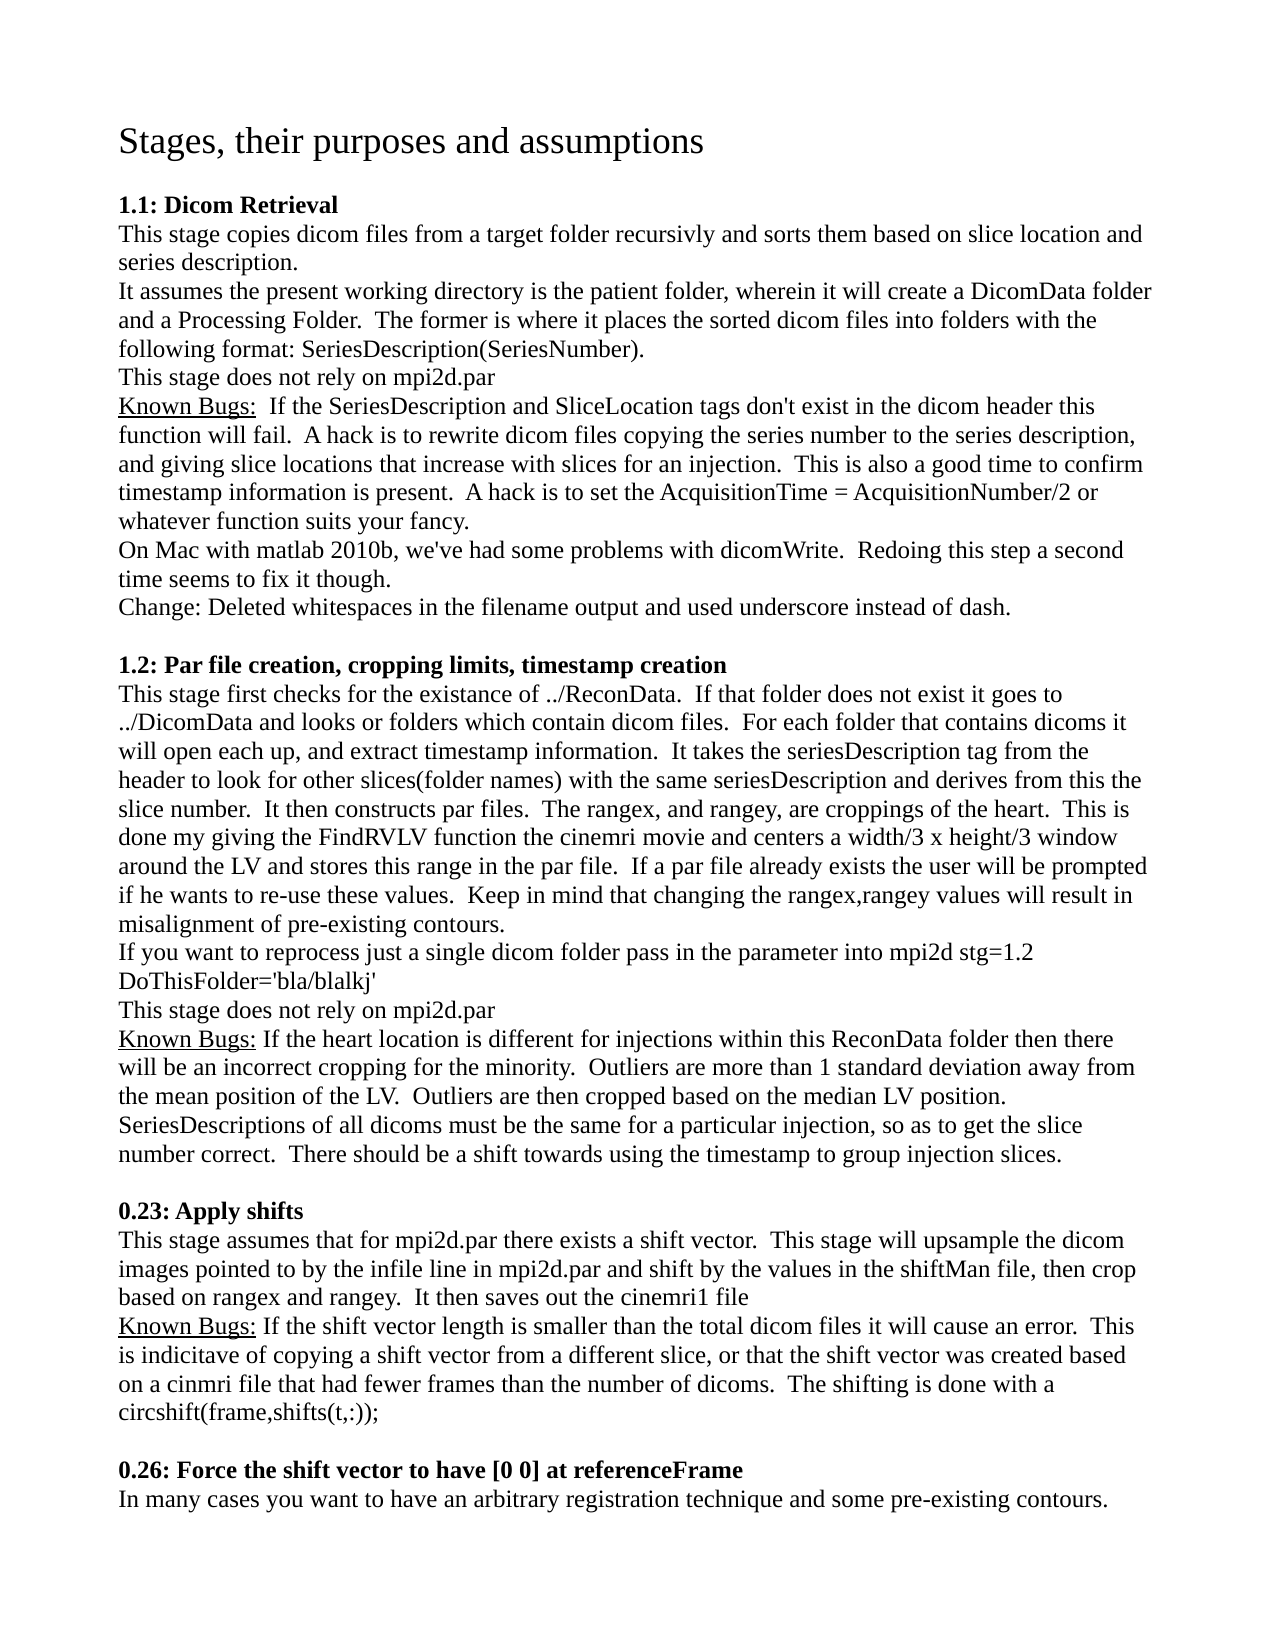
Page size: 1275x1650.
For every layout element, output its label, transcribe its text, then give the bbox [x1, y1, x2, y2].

text This stage does not rely on mpi2d.par [118, 995, 1157, 1024]
text This stage assumes that for mpi2d.par there exists a shift vector. This stage will upsample the dicom images pointed to by the infile line in mpi2d.par and shift by the values in the shiftMan file, then crop based on rangex and rangey. It then saves out the cinemri1 file [118, 1225, 1157, 1311]
text In many cases you want to have an arbitrary registration technique and some pre-existing contours. [118, 1484, 1157, 1512]
text 1.2: Par file creation, cropping limits, timestamp creation [118, 650, 1157, 679]
text SeriesDescriptions of all dicoms must be the same for a particular injection, so as to get the slice number correct. There should be a shift towards using the timestamp to group injection slices. [118, 1110, 1157, 1167]
text This stage does not rely on mpi2d.par [118, 362, 1157, 391]
text This stage first checks for the existance of ../ReconData. If that folder does not exist it goes to ../DicomData and looks or folders which contain dicom files. For each folder that contains dicoms it will open each up, and extract timestamp information. It takes the seriesDescription tag from the header to look for other slices(folder names) with the same seriesDescription and derives from this the slice number. It then constructs par files. The rangex, and rangey, are croppings of the heart. This is done my giving the FindRVLV function the cinemri movie and centers a width/3 x height/3 window around the LV and stores this range in the par file. If a par file already exists the user will be prompted if he wants to re-use these values. Keep in mind that changing the rangex,rangey values will result in misalignment of pre-existing contours. [118, 679, 1157, 937]
text Known Bugs: If the shift vector length is smaller than the total dicom files it will cause an error. This is indicitave of copying a shift vector from a different slice, or that the shift vector was created based on a cinmri file that had fewer frames than the number of dicoms. The shifting is done with a circshift(frame,shifts(t,:)); [118, 1311, 1157, 1426]
text It assumes the present working directory is the patient folder, wherein it will create a DicomData folder and a Processing Folder. The former is where it places the sorted dicom files into folders with the following format: SeriesDescription(SeriesNumber). [118, 276, 1157, 362]
text On Mac with matlab 2010b, we've had some problems with dicomWrite. Redoing this step a second time seems to fix it though. [118, 535, 1157, 592]
text Stages, their purposes and assumptions [118, 118, 1157, 161]
text If you want to reprocess just a single dicom folder pass in the parameter into mpi2d stg=1.2 DoThisFolder='bla/blalkj' [118, 937, 1157, 995]
text Change: Deleted whitespaces in the filename output and used underscore instead of dash. [118, 592, 1157, 621]
text Known Bugs: If the SeriesDescription and SliceLocation tags don't exist in the dicom header this function will fail. A hack is to rewrite dicom files copying the series number to the series description, and giving slice locations that increase with slices for an injection. This is also a good time to confirm timestamp information is present. A hack is to set the AcquisitionTime = AcquisitionNumber/2 or whatever function suits your fancy. [118, 391, 1157, 535]
text Known Bugs: If the heart location is different for injections within this ReconData folder then there will be an incorrect cropping for the minority. Outliers are more than 1 standard deviation away from the mean position of the LV. Outliers are then cropped based on the median LV position. [118, 1024, 1157, 1110]
text 0.26: Force the shift vector to have [0 0] at referenceFrame [118, 1455, 1157, 1484]
text 0.23: Apply shifts [118, 1196, 1157, 1225]
text 1.1: Dicom Retrieval [118, 190, 1157, 219]
text This stage copies dicom files from a target folder recursivly and sorts them based on slice location and series description. [118, 219, 1157, 276]
